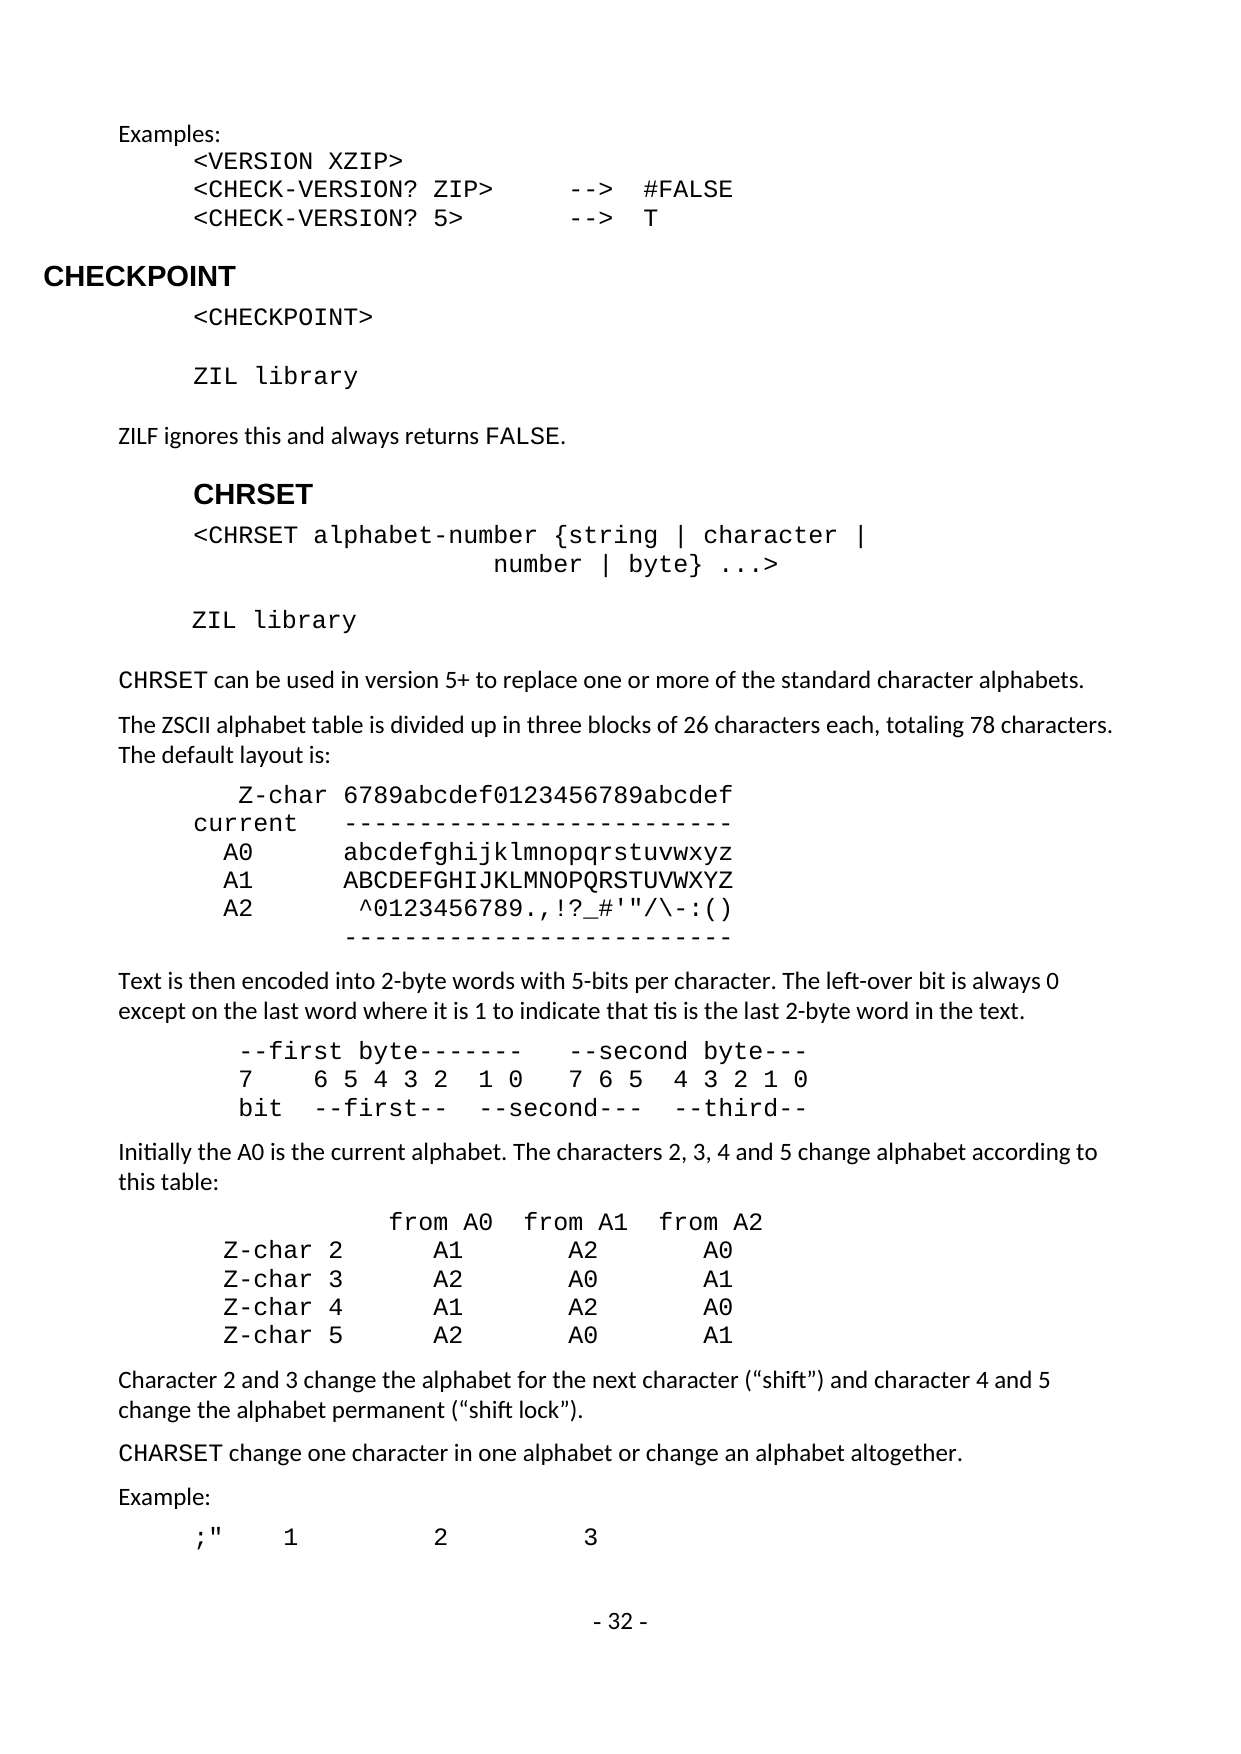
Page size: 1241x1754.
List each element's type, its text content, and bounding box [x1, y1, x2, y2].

subtitle CHRSET [118, 477, 1122, 511]
text Example: [118, 1482, 1122, 1512]
text ;" 1 2 3 [118, 1524, 1122, 1553]
text Character 2 and 3 change the alphabet for the next character (“shift”) and character 4 and 5 change the alphabet permanent (“shift lock”). [118, 1364, 1122, 1425]
text Z-char 6789abcdef0123456789abcdef current -------------------------- A0 abcdefghijklmnopqrstuvwxyz A1 ABCDEFGHIJKLMNOPQRSTUVWXYZ A2 ^0123456789.,!?_#'"/\-:() -------------------------- [118, 782, 1122, 952]
text Examples: [118, 118, 1122, 149]
text CHARSET change one character in one alphabet or change an alphabet altogether. [118, 1437, 1122, 1469]
text --first byte------- --second byte--- 7 6 5 4 3 2 1 0 7 6 5 4 3 2 1 0 bit --first-- --second--- --third-- [118, 1038, 1122, 1123]
text ZILF ignores this and always returns FALSE. [118, 420, 1122, 452]
text number | byte} ...> [192, 551, 1122, 580]
text ZIL library [118, 363, 1122, 392]
text <CHRSET alphabet-number {string | character | [118, 523, 1122, 551]
text Initially the A0 is the current alphabet. The characters 2, 3, 4 and 5 change alphabet according to this table: [118, 1136, 1122, 1197]
text <CHECKPOINT> [118, 305, 1122, 333]
text ZIL library [192, 608, 1122, 636]
text <VERSION XZIP> <CHECK-VERSION? ZIP> --> #FALSE <CHECK-VERSION? 5> --> T [118, 149, 1122, 234]
text The ZSCII alphabet table is divided up in three blocks of 26 characters each, totaling 78 characters. The default layout is: [118, 709, 1122, 770]
text CHRSET can be used in version 5+ to replace one or more of the standard character alphabets. [118, 665, 1122, 696]
subtitle CHECKPOINT [43, 259, 1122, 292]
text from A0 from A1 from A2 Z-char 2 A1 A2 A0 Z-char 3 A2 A0 A1 Z-char 4 A1 A2 A0 Z-char 5 A2 A0 A1 [118, 1209, 1122, 1351]
text Text is then encoded into 2-byte words with 5-bits per character. The left-over bit is always 0 except on the last word where it is 1 to indicate that tis is the last 2-byte word in the text. [118, 965, 1122, 1026]
